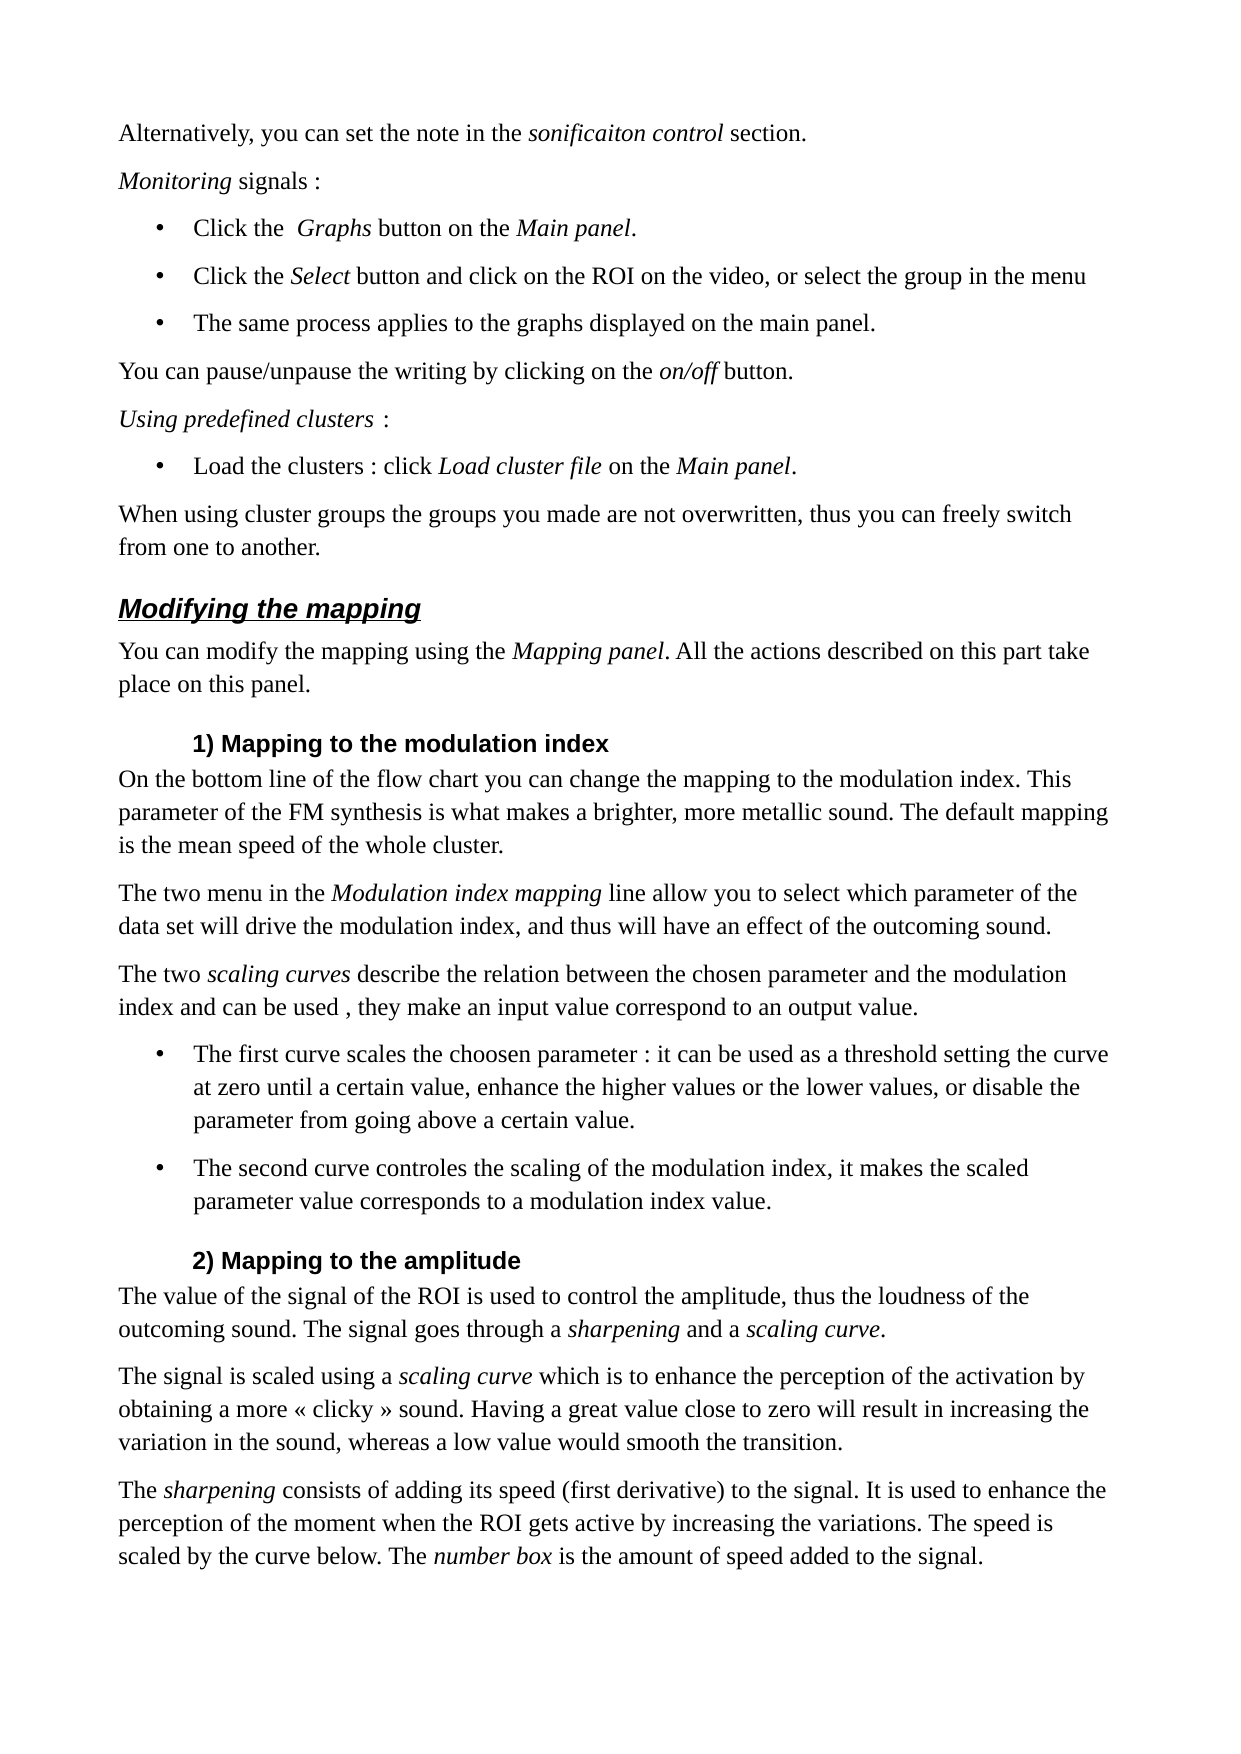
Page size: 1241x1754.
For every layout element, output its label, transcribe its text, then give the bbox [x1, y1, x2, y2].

list Click the Select button and click on the ROI on the video, or select the group in the menu [156, 261, 1122, 290]
subtitle Modifying the mapping [118, 592, 1122, 624]
text When using cluster groups the groups you made are not overwritten, thus you can freely switch from one to another. [118, 499, 1122, 561]
list Click the Graphs button on the Main panel. [156, 213, 1122, 242]
text The two scaling curves describe the relation between the chosen parameter and the modulation index and can be used , they make an input value correspond to an output value. [118, 959, 1122, 1020]
subtitle 1) Mapping to the modulation index [118, 729, 1122, 758]
subtitle 2) Mapping to the amplitude [118, 1246, 1122, 1274]
list The same process applies to the graphs displayed on the main panel. [156, 308, 1122, 337]
text You can modify the mapping using the Mapping panel. All the actions described on this part take place on this panel. [118, 636, 1122, 698]
list Load the clusters : click Load cluster file on the Main panel. [156, 451, 1122, 480]
text You can pause/unpause the writing by clicking on the on/off button. [118, 356, 1122, 385]
text The value of the signal of the ROI is used to control the amplitude, thus the loudness of the outcoming sound. The signal goes through a sharpening and a scaling curve. [118, 1281, 1122, 1343]
text The two menu in the Modulation index mapping line allow you to select which parameter of the data set will drive the modulation index, and thus will have an effect of the outcoming sound. [118, 878, 1122, 940]
text On the bottom line of the flow chart you can change the mapping to the modulation index. This parameter of the FM synthesis is what makes a brighter, more metallic sound. The default mapping is the mean speed of the whole cluster. [118, 764, 1122, 859]
text Monitoring signals : [118, 166, 1122, 194]
text Using predefined clusters : [118, 404, 1122, 432]
text The sharpening consists of adding its speed (first derivative) to the signal. It is used to enhance the perception of the moment when the ROI gets active by increasing the variations. The speed is scaled by the curve below. The number box is the amount of speed added to the signal. [118, 1475, 1122, 1570]
text The signal is scaled using a scaling curve which is to enhance the perception of the activation by obtaining a more « clicky » sound. Having a great value close to zero will result in increasing the variation in the sound, whereas a low value would smooth the transition. [118, 1361, 1122, 1456]
text Alternatively, you can set the note in the sonificaiton control section. [118, 118, 1122, 147]
list The first curve scales the choosen parameter : it can be used as a threshold setting the curve at zero until a certain value, enhance the higher values or the lower values, or disable the parameter from going above a certain value. [156, 1039, 1122, 1134]
list The second curve controles the scaling of the modulation index, it makes the scaled parameter value corresponds to a modulation index value. [156, 1153, 1122, 1215]
